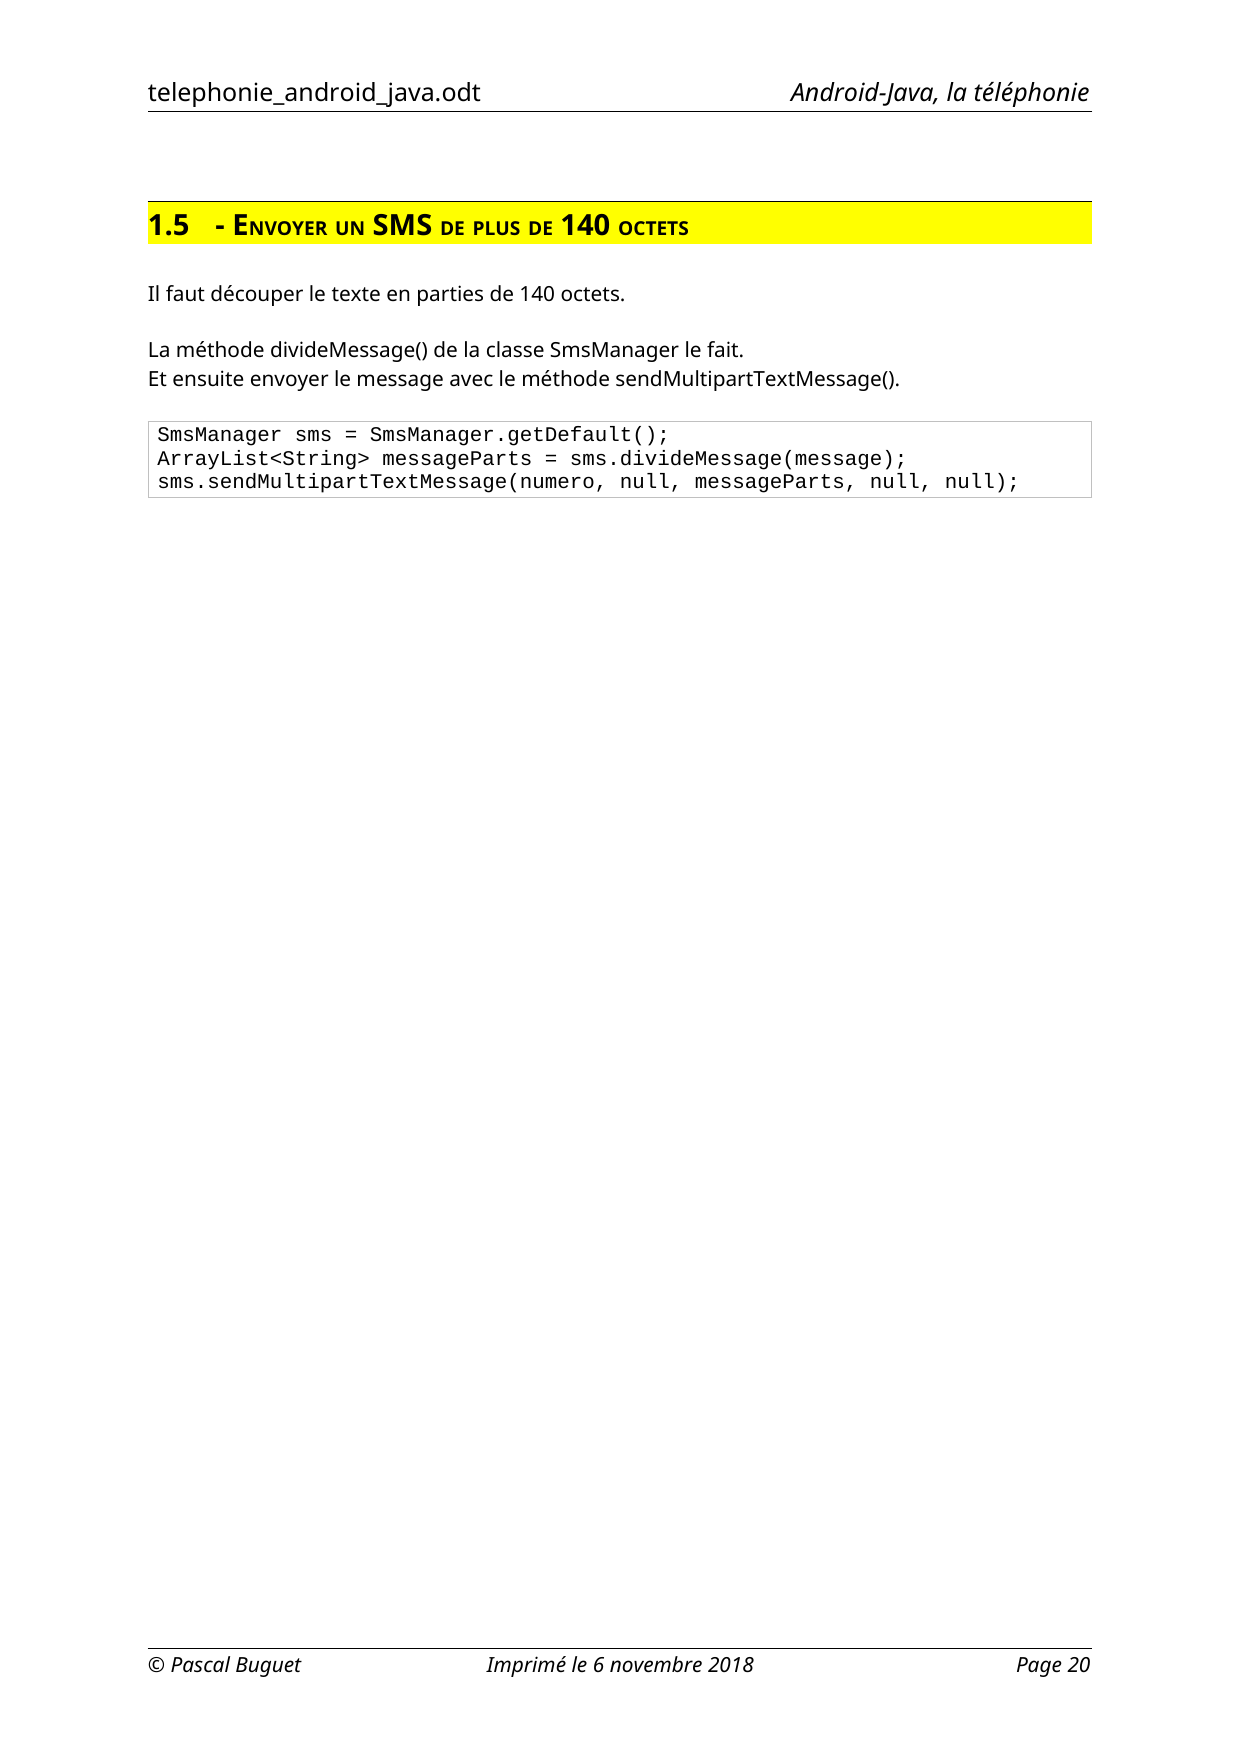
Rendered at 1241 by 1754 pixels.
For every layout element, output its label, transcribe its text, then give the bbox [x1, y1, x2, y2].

text Et ensuite envoyer le message avec le méthode sendMultipartTextMessage(). [148, 364, 1092, 392]
text SmsManager sms = SmsManager.getDefault(); [149, 422, 1091, 444]
text ArrayList<String> messageParts = sms.divideMessage(message); [149, 444, 1091, 468]
text sms.sendMultipartTextMessage(numero, null, messageParts, null, null); [149, 468, 1091, 497]
text Il faut découper le texte en parties de 140 octets. [148, 279, 1092, 307]
text La méthode divideMessage() de la classe SmsManager le fait. [148, 336, 1092, 364]
subtitle - Envoyer un SMS de plus de 140 octets [148, 202, 1092, 244]
